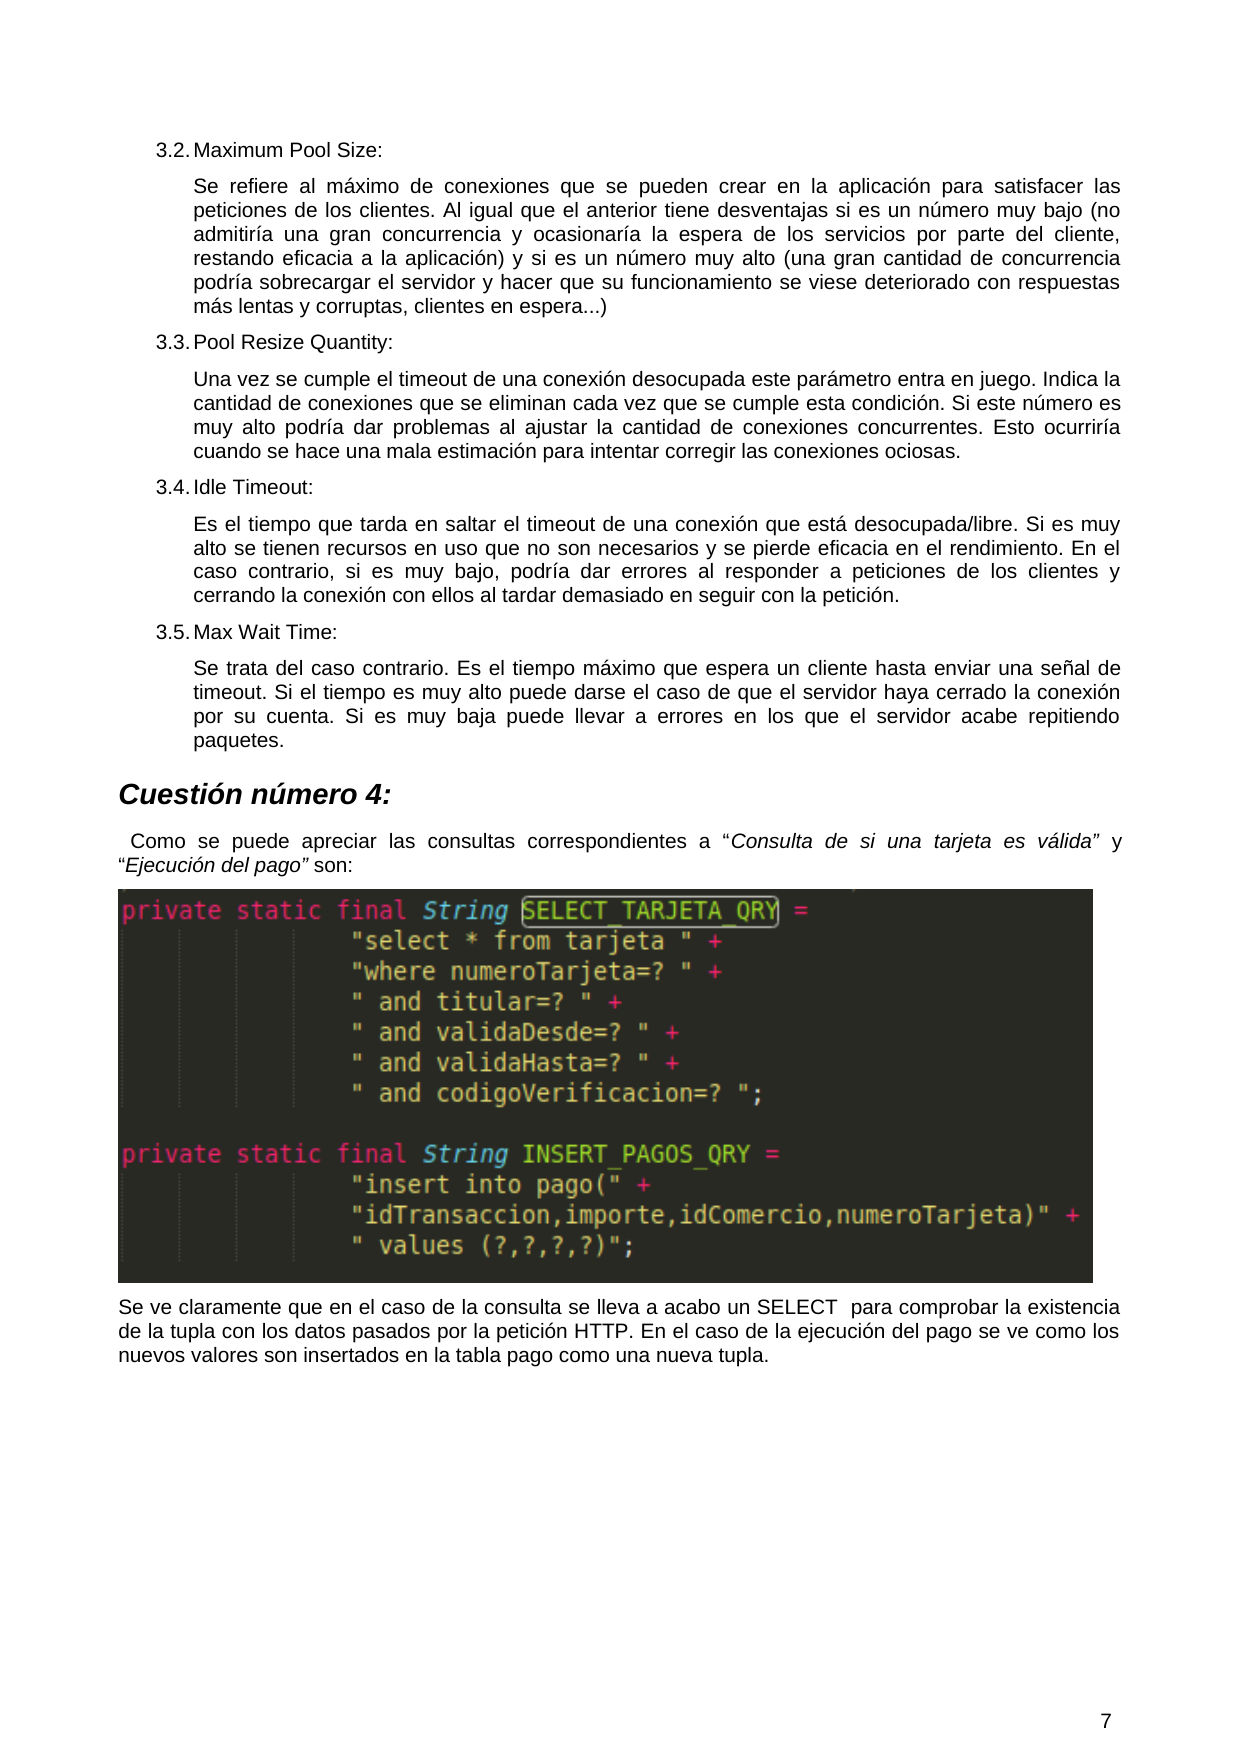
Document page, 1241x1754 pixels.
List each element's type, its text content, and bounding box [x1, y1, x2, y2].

subtitle Max Wait Time: [156, 620, 1122, 644]
subtitle Como se puede apreciar las consultas correspondientes a “Consulta de si una tarjeta es válida” y “Ejecución del pago” son: [118, 829, 1122, 877]
picture [118, 889, 1093, 1283]
subtitle Maximum Pool Size: [156, 137, 1122, 161]
subtitle Es el tiempo que tarda en saltar el timeout de una conexión que está desocupada/libre. Si es muy alto se tienen recursos en uso que no son necesarios y se pierde eficacia en el rendimiento. En el caso contrario, si es muy bajo, podría dar errores al responder a peticiones de los clientes y cerrando la conexión con ellos al tardar demasiado en seguir con la petición. [156, 511, 1122, 607]
subtitle Cuestión número 4: [118, 777, 1122, 811]
subtitle Se trata del caso contrario. Es el tiempo máximo que espera un cliente hasta enviar una señal de timeout. Si el tiempo es muy alto puede darse el caso de que el servidor haya cerrado la conexión por su cuenta. Si es muy baja puede llevar a errores en los que el servidor acabe repitiendo paquetes. [156, 656, 1122, 752]
subtitle Una vez se cumple el timeout de una conexión desocupada este parámetro entra en juego. Indica la cantidad de conexiones que se eliminan cada vez que se cumple esta condición. Si este número es muy alto podría dar problemas al ajustar la cantidad de conexiones concurrentes. Esto ocurriría cuando se hace una mala estimación para intentar corregir las conexiones ociosas. [156, 367, 1122, 462]
text Se ve claramente que en el caso de la consulta se lleva a acabo un SELECT para comprobar la existencia de la tupla con los datos pasados por la petición HTTP. En el caso de la ejecución del pago se ve como los nuevos valores son insertados en la tabla pago como una nueva tupla. [118, 1295, 1122, 1367]
subtitle Se refiere al máximo de conexiones que se pueden crear en la aplicación para satisfacer las peticiones de los clientes. Al igual que el anterior tiene desventajas si es un número muy bajo (no admitiría una gran concurrencia y ocasionaría la espera de los servicios por parte del cliente, restando eficacia a la aplicación) y si es un número muy alto (una gran cantidad de concurrencia podría sobrecargar el servidor y hacer que su funcionamiento se viese deteriorado con respuestas más lentas y corruptas, clientes en espera...) [156, 174, 1122, 318]
subtitle Idle Timeout: [156, 475, 1122, 499]
subtitle Pool Resize Quantity: [156, 330, 1122, 354]
